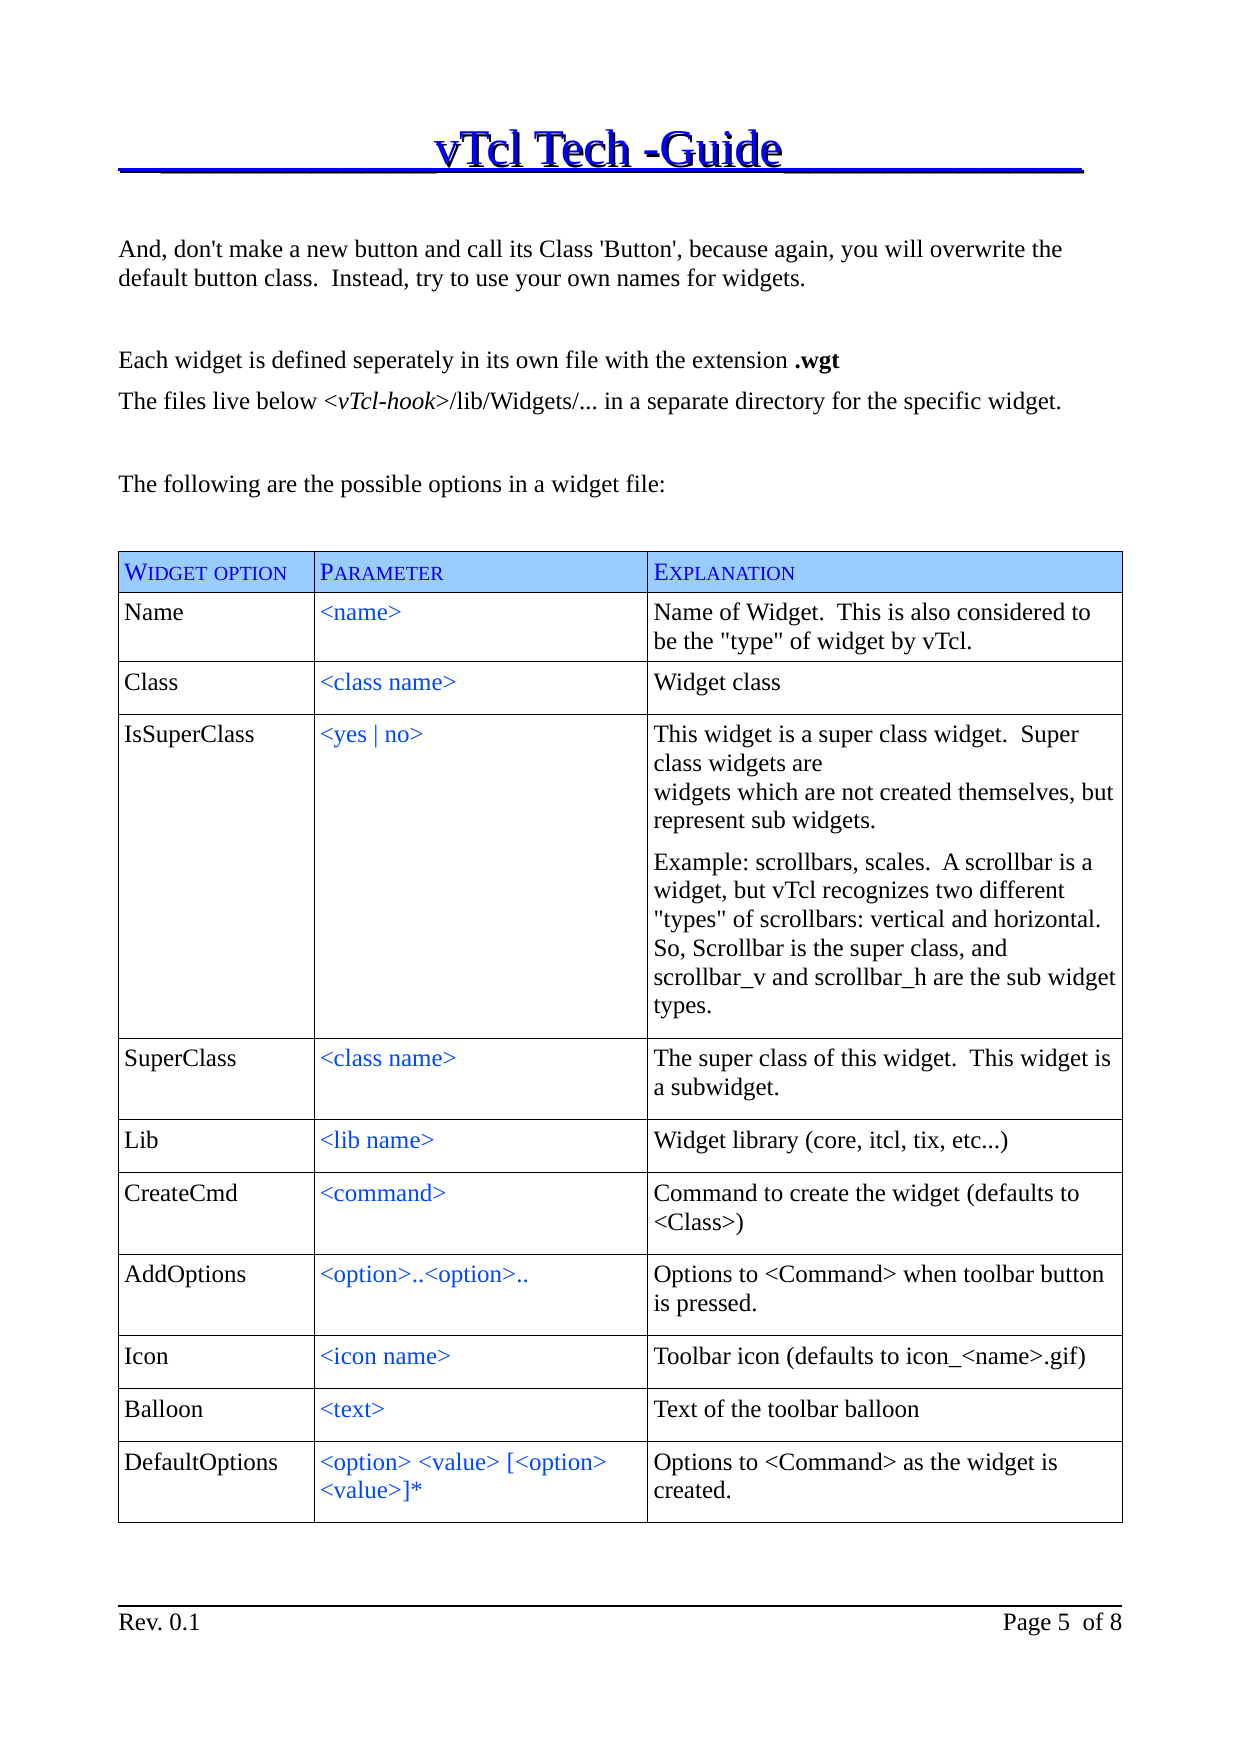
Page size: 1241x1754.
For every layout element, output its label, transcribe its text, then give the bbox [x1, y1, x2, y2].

table_cell <class name> [315, 662, 647, 713]
table_cell The super class of this widget. This widget is a subwidget. [648, 1039, 1122, 1119]
table_cell <option> <value> [<option> <value>]* [315, 1442, 647, 1522]
table_cell Name of Widget. This is also considered to be the "type" of widget by vTcl. [648, 593, 1122, 661]
table_cell Icon [119, 1336, 314, 1388]
table_cell <text> [315, 1389, 647, 1441]
table_cell Command to create the widget (defaults to <Class>) [648, 1173, 1122, 1253]
text The files live below <vTcl-hook>/lib/Widgets/... in a separate directory for the specific widget. [118, 386, 1122, 415]
table_header Parameter [315, 552, 647, 592]
table_cell SuperClass [119, 1039, 314, 1119]
table_cell Toolbar icon (defaults to icon_<name>.gif) [648, 1336, 1122, 1388]
table_cell Lib [119, 1120, 314, 1172]
table_cell CreateCmd [119, 1173, 314, 1253]
table_header Widget option [119, 552, 314, 592]
text The following are the possible options in a widget file: [118, 469, 1122, 498]
table_cell <class name> [315, 1039, 647, 1119]
table_cell <icon name> [315, 1336, 647, 1388]
text And, don't make a new button and call its Class 'Button', because again, you will overwrite the default button class. Instead, try to use your own names for widgets. [118, 234, 1122, 291]
table_cell DefaultOptions [119, 1442, 314, 1522]
table_cell Widget library (core, itcl, tix, etc...) [648, 1120, 1122, 1172]
text Each widget is defined seperately in its own file with the extension .wgt [118, 345, 1122, 374]
table_cell AddOptions [119, 1255, 314, 1335]
table_cell <name> [315, 593, 647, 661]
table_cell IsSuperClass [119, 715, 314, 1038]
table_cell This widget is a super class widget. Super class widgets are widgets which are not created themselves, but represent sub widgets. Example: scrollbars, scales. A scrollbar is a widget, but vTcl recognizes two different "types" of scrollbars: vertical and horizontal. So, Scrollbar is the super class, and scrollbar_v and scrollbar_h are the sub widget types. [648, 715, 1122, 1038]
table_cell <command> [315, 1173, 647, 1253]
table_cell Class [119, 662, 314, 713]
table_cell <option>..<option>.. [315, 1255, 647, 1335]
table_cell <lib name> [315, 1120, 647, 1172]
table_cell <yes | no> [315, 715, 647, 1038]
table_cell Balloon [119, 1389, 314, 1441]
table_cell Name [119, 593, 314, 661]
table_cell Text of the toolbar balloon [648, 1389, 1122, 1441]
table_cell Widget class [648, 662, 1122, 713]
table_cell Options to <Command> when toolbar button is pressed. [648, 1255, 1122, 1335]
table_cell Options to <Command> as the widget is created. [648, 1442, 1122, 1522]
table_header Explanation [648, 552, 1122, 592]
